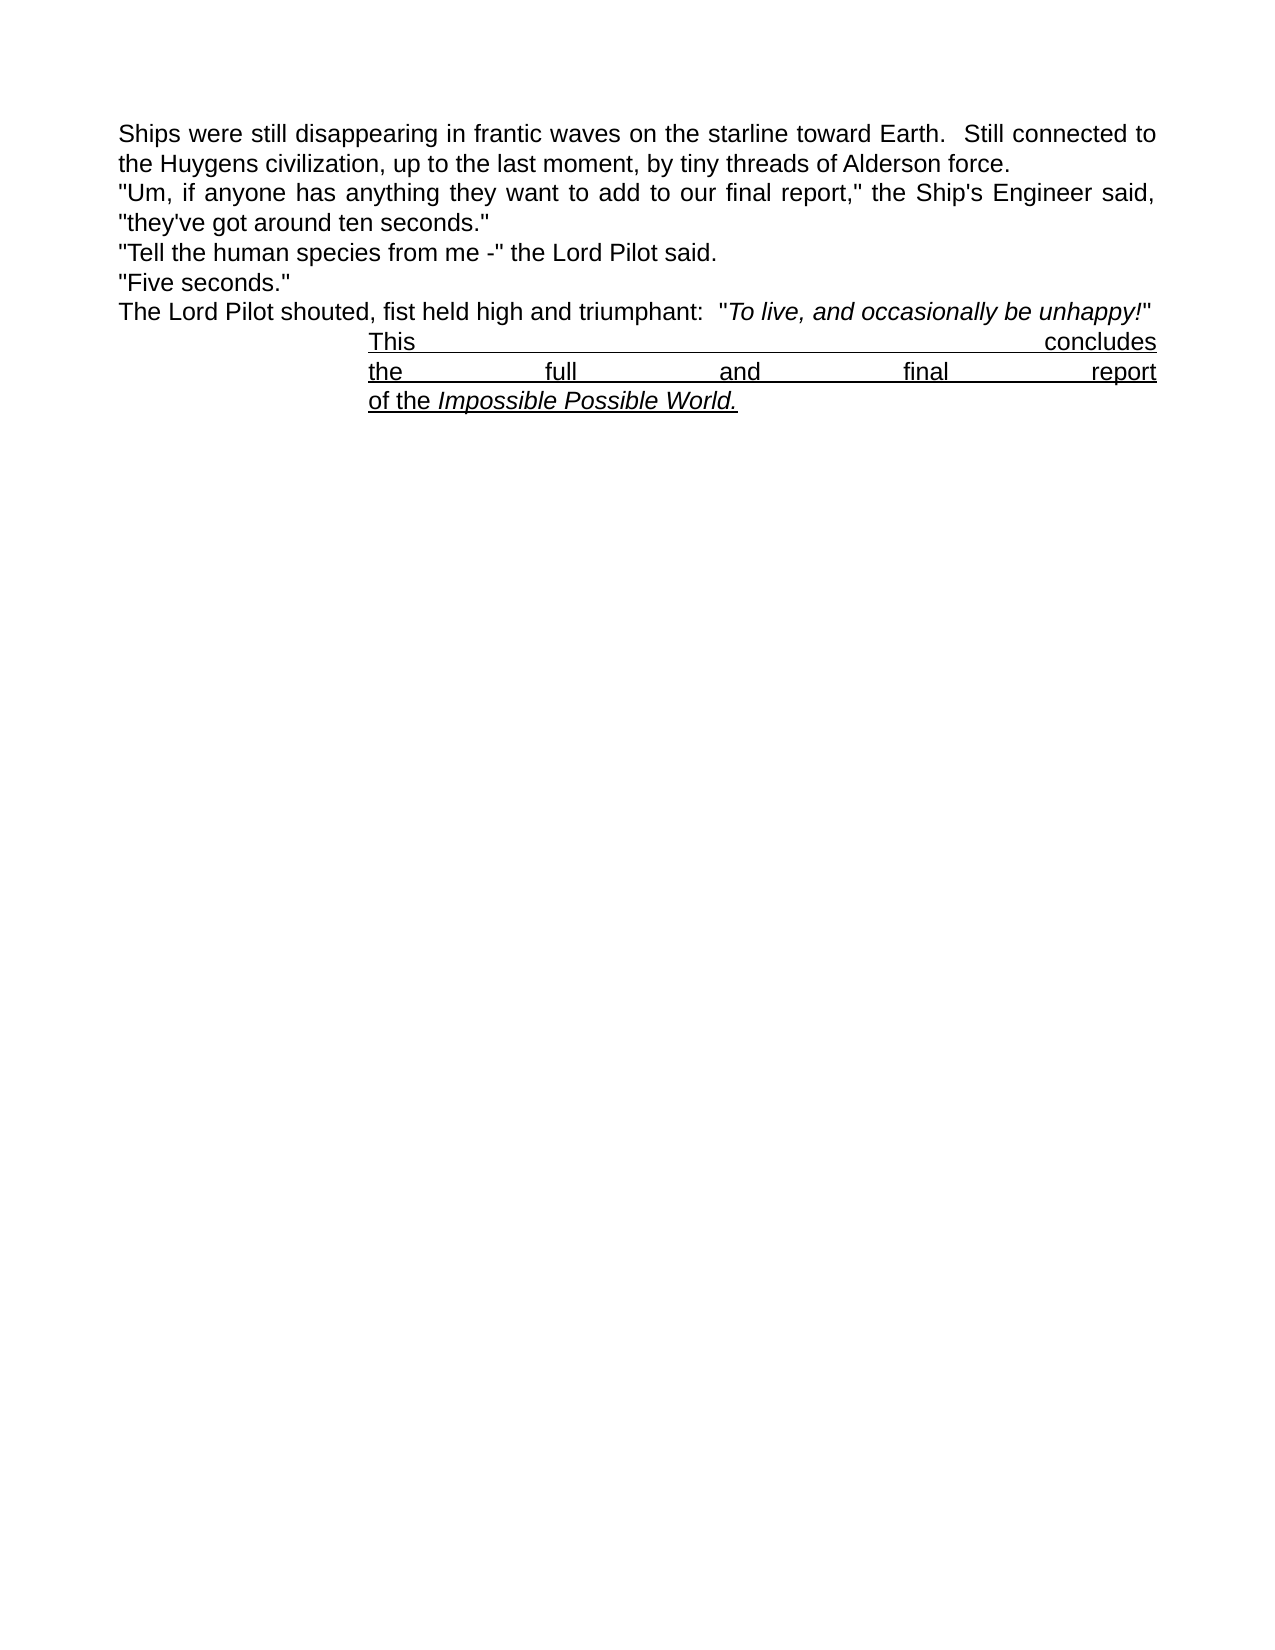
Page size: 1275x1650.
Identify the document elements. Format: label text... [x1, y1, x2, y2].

text "Tell the human species from me -" the Lord Pilot said. [118, 237, 1157, 267]
text This concludes [368, 326, 1157, 352]
text The Lord Pilot shouted, fist held high and triumphant: "To live, and occasionally be unhappy!" [118, 296, 1157, 326]
text the full and final report [368, 353, 1157, 381]
text "Five seconds." [118, 267, 1157, 296]
text Ships were still disappearing in frantic waves on the starline toward Earth. Still connected to the Huygens civilization, up to the last moment, by tiny threads of Alderson force. [118, 118, 1157, 177]
text "Um, if anyone has anything they want to add to our final report," the Ship's Engineer said, "they've got around ten seconds." [118, 177, 1157, 237]
text of the Impossible Possible World. [368, 383, 1157, 415]
